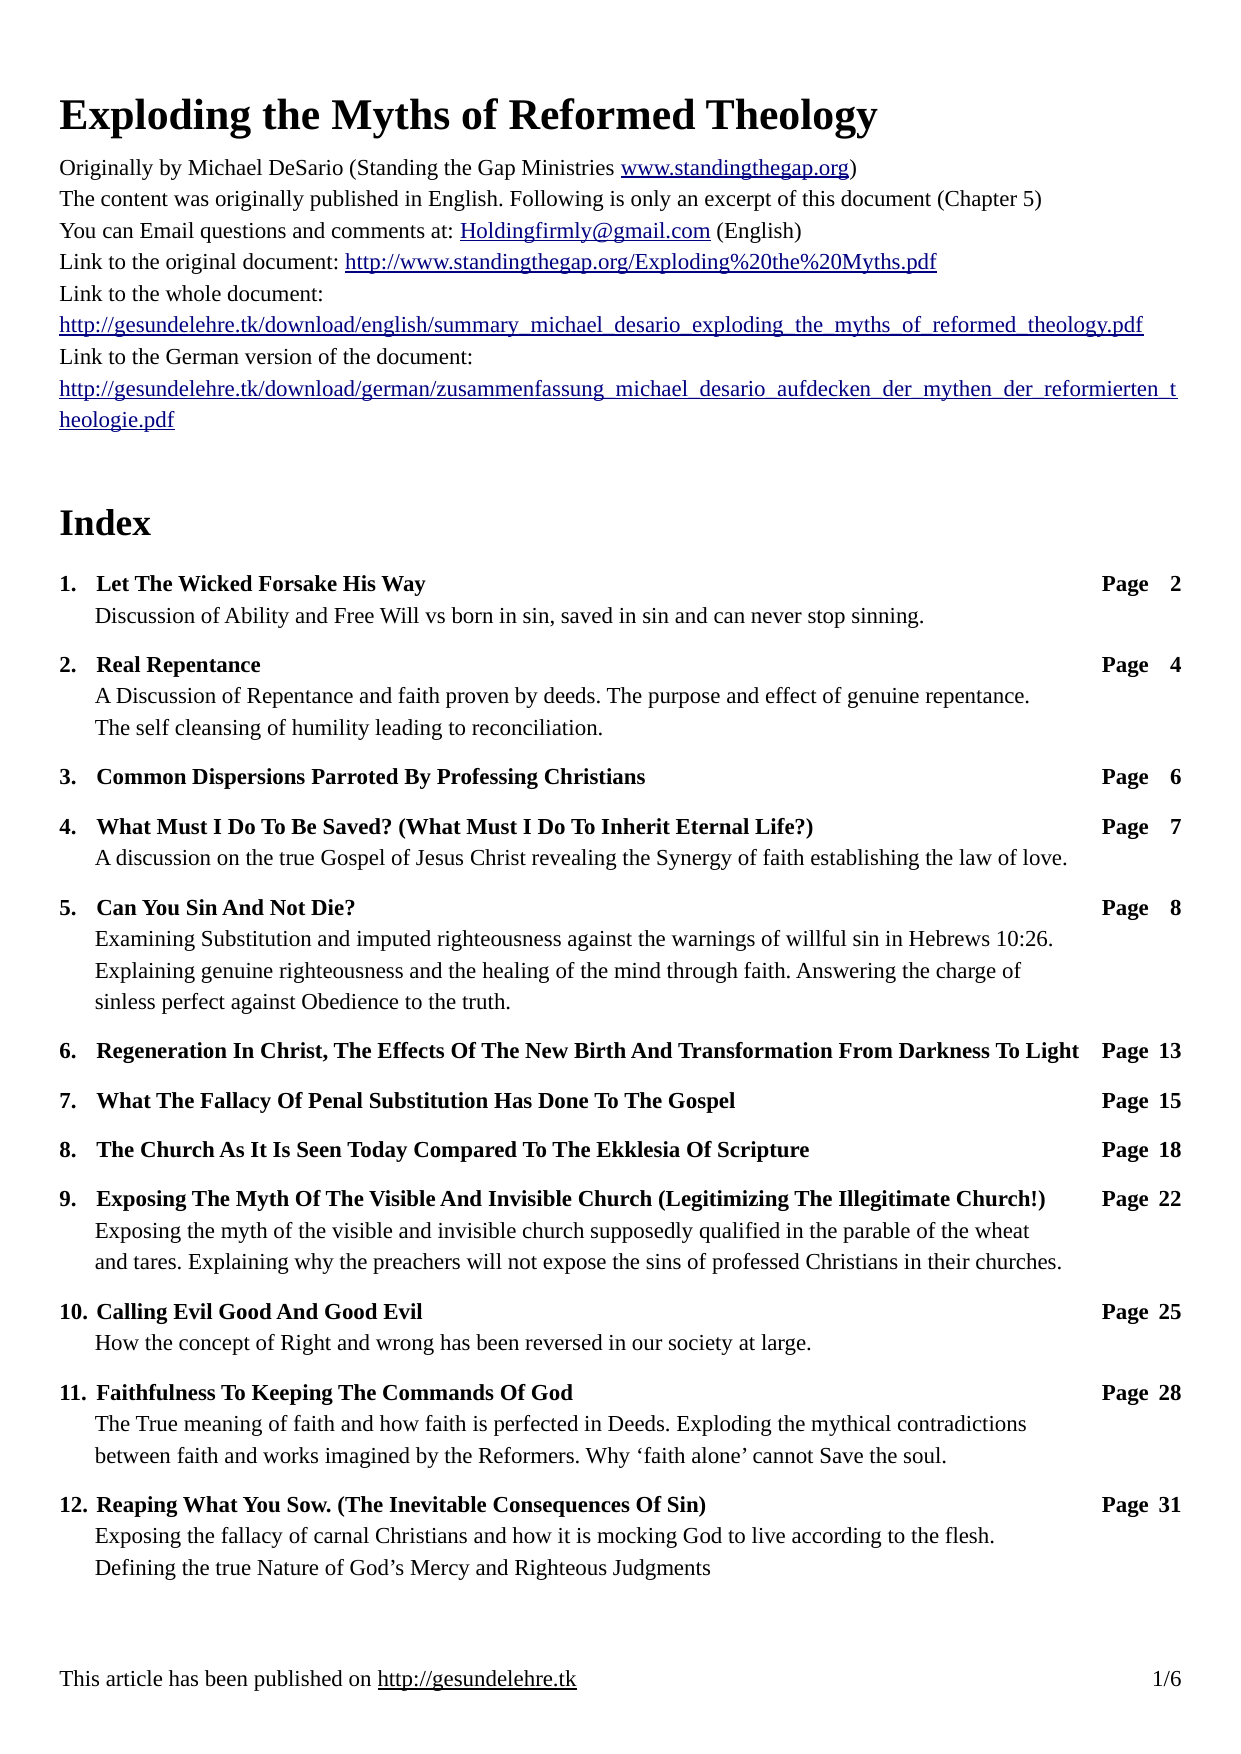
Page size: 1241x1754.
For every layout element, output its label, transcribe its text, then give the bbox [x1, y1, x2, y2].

text 7. What the fallacy of Penal Substitution has done to the Gospel Page 15 [59, 1087, 1181, 1113]
text 8. The Church as it is seen today compared to the Ekklesia of Scripture Page 18 [59, 1136, 1181, 1162]
text Link to the original document: http://www.standingthegap.org/Exploding%20the%20Myths.pdf [59, 248, 1181, 275]
text Originally by Michael DeSario (Standing the Gap Ministries www.standingthegap.org) [59, 154, 1181, 180]
subtitle Examining Substitution and imputed righteousness against the warnings of willful sin in Hebrews 10:26. Explaining genuine righteousness and the healing of the mind through faith. Answering the charge of sinless perfect against Obedience to the truth. [94, 925, 1072, 1014]
subtitle A Discussion of Repentance and faith proven by deeds. The purpose and effect of genuine repentance. The self cleansing of humility leading to reconciliation. [94, 683, 1072, 741]
subtitle Exposing the myth of the visible and invisible church supposedly qualified in the parable of the wheat and tares. Explaining why the preachers will not expose the sins of professed Christians in their churches. [94, 1217, 1072, 1275]
text The content was originally published in English. Following is only an excerpt of this document (Chapter 5) [59, 185, 1181, 212]
subtitle The True meaning of faith and how faith is perfected in Deeds. Exploding the mythical contradictions between faith and works imagined by the Reformers. Why ‘faith alone’ cannot Save the soul. [94, 1410, 1072, 1468]
text 1. Let the Wicked forsake his way Page 2 [59, 570, 1181, 597]
text 5. Can you Sin and Not Die? Page 8 [59, 893, 1181, 920]
subtitle Discussion of Ability and Free Will vs born in sin, saved in sin and can never stop sinning. [94, 602, 1072, 628]
text Link to the whole document: http://gesundelehre.tk/download/english/summary_michael_desario_exploding_the_myths_of_reformed_theology.pdf [59, 280, 1181, 338]
subtitle How the concept of Right and wrong has been reversed in our society at large. [94, 1329, 1072, 1356]
text 3. Common Dispersions parroted by professing Christians Page 6 [59, 763, 1181, 790]
text 9. Exposing the myth of the visible and invisible church (Legitimizing the Illegitimate Church!) Page 22 [59, 1185, 1181, 1212]
text Link to the German version of the document: http://gesundelehre.tk/download/german/zusammenfassung_michael_desario_aufdecken_der_mythen_der_reformierten_theologie.pdf [59, 343, 1181, 432]
text Exploding the Myths of Reformed Theology [59, 88, 1181, 139]
text 4. What must I do to be saved? (What Must I do to inherit Eternal Life?) Page 7 [59, 813, 1181, 839]
text 11. Faithfulness to keeping the Commands of God Page 28 [59, 1378, 1181, 1405]
text You can Email questions and comments at: Holdingfirmly@gmail.com (English) [59, 217, 1181, 243]
text 6. Regeneration in Christ, the effects of the New Birth and transformation from Darkness to Light Page 13 [59, 1037, 1181, 1064]
text 2. Real Repentance Page 4 [59, 651, 1181, 677]
subtitle A discussion on the true Gospel of Jesus Christ revealing the Synergy of faith establishing the law of love. [94, 844, 1072, 871]
subtitle Index [59, 501, 1181, 544]
text 12. Reaping what you Sow. (The inevitable consequences of sin) Page 31 [59, 1491, 1181, 1517]
subtitle Exposing the fallacy of carnal Christians and how it is mocking God to live according to the flesh. Defining the true Nature of God’s Mercy and Righteous Judgments [94, 1522, 1072, 1580]
text 10. Calling Evil Good and Good Evil Page 25 [59, 1298, 1181, 1324]
